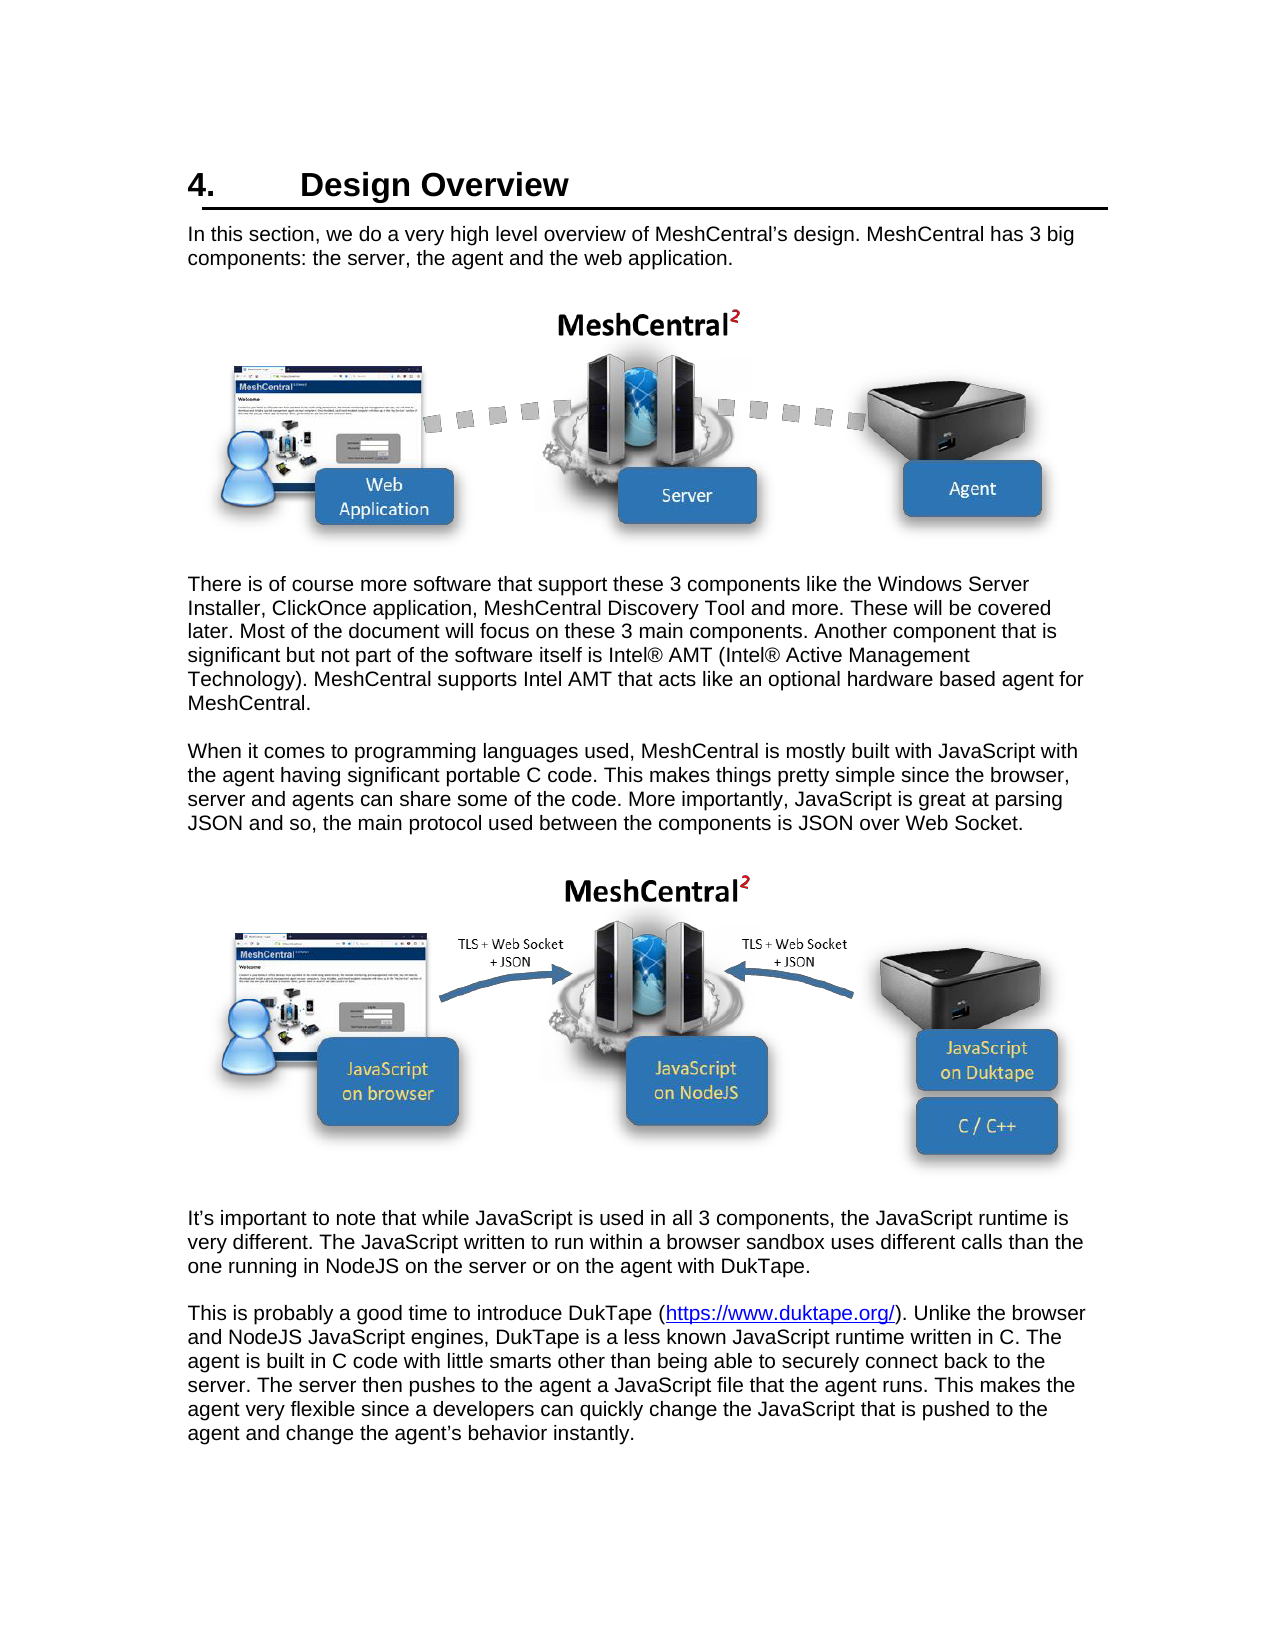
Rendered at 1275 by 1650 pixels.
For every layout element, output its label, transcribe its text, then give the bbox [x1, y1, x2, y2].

text This is probably a good time to introduce DukTape (https://www.duktape.org/). Unlike the browser and NodeJS JavaScript engines, DukTape is a less known JavaScript runtime written in C. The agent is built in C code with little smarts other than being able to securely connect back to the server. The server then pushes to the agent a JavaScript file that the agent runs. This makes the agent very flexible since a developers can quickly change the JavaScript that is pushed to the agent and change the agent’s behavior instantly. [187, 1301, 1088, 1445]
subtitle Design Overview [187, 166, 1127, 204]
picture [187, 293, 1065, 553]
picture [187, 859, 1080, 1183]
text It’s important to note that while JavaScript is used in all 3 components, the JavaScript runtime is very different. The JavaScript written to run within a browser sandbox uses different calls than the one running in NodeJS on the server or on the agent with DukTape. [187, 1206, 1089, 1277]
text In this section, we do a very high level overview of MeshCentral’s design. MeshCentral has 3 big components: the server, the agent and the web application. [187, 222, 1127, 269]
text There is of course more software that support these 3 components like the Windows Server Installer, ClickOnce application, MeshCentral Discovery Tool and more. These will be covered later. Most of the document will focus on these 3 main components. Another component that is significant but not part of the software itself is Intel® AMT (Intel® Active Management Technology). MeshCentral supports Intel AMT that acts like an optional hardware based agent for MeshCentral. [187, 309, 1089, 715]
text When it comes to programming languages used, MeshCentral is mostly built with JavaScript with the agent having significant portable C code. This makes things pretty simple since the browser, server and agents can share some of the code. More importantly, JavaScript is great at parsing JSON and so, the main protocol used between the components is JSON over Web Socket. [187, 739, 1089, 835]
